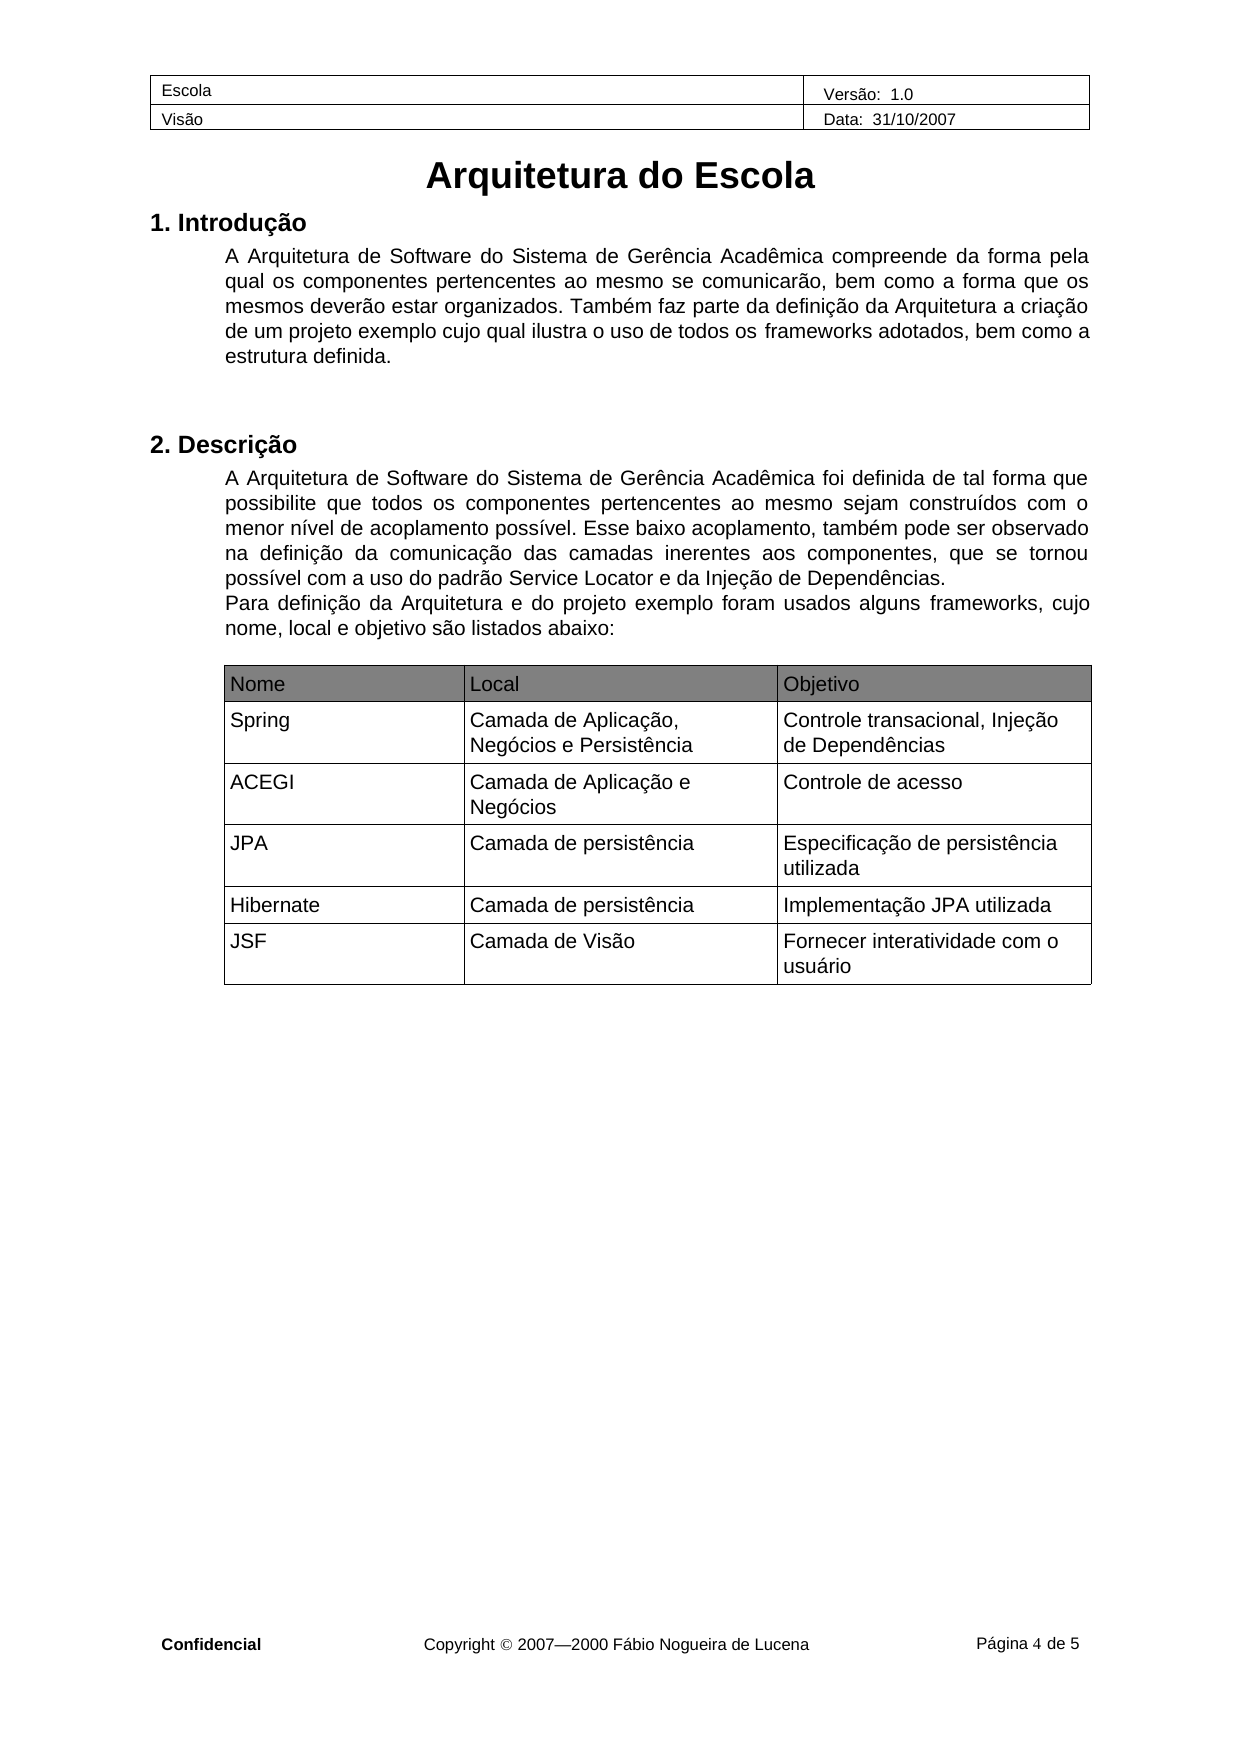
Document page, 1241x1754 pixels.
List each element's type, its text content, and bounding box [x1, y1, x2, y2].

table_cell Implementação JPA utilizada [778, 887, 1091, 922]
table_cell Controle de acesso [778, 764, 1091, 824]
table_header Nome [225, 666, 464, 701]
table_cell Controle transacional, Injeção de Dependências [778, 702, 1091, 763]
text A Arquitetura de Software do Sistema de Gerência Acadêmica foi definida de tal forma que possibilite que todos os componentes pertencentes ao mesmo sejam construídos com o menor nível de acoplamento possível. Esse baixo acoplamento, também pode ser observado na definição da comunicação das camadas inerentes aos componentes, que se tornou possível com a uso do padrão Service Locator e da Injeção de Dependências. [225, 464, 1090, 589]
table_cell Camada de Aplicação e Negócios [465, 764, 777, 824]
text Para definição da Arquitetura e do projeto exemplo foram usados alguns frameworks, cujo nome, local e objetivo são listados abaixo: [225, 589, 1090, 639]
text Arquitetura do Escola [150, 154, 1090, 196]
table_cell Camada de Aplicação, Negócios e Persistência [465, 702, 777, 763]
table_cell Camada de persistência [465, 887, 777, 922]
table_cell Camada de persistência [465, 825, 777, 886]
subtitle Introdução [150, 209, 1090, 237]
table_cell Especificação de persistência utilizada [778, 825, 1091, 886]
subtitle Descrição [150, 430, 1090, 458]
table_cell Fornecer interatividade com o usuário [778, 924, 1091, 984]
table_cell JPA [225, 825, 464, 886]
table_header Local [465, 666, 777, 701]
text A Arquitetura de Software do Sistema de Gerência Acadêmica compreende da forma pela qual os componentes pertencentes ao mesmo se comunicarão, bem como a forma que os mesmos deverão estar organizados. Também faz parte da definição da Arquitetura a criação de um projeto exemplo cujo qual ilustra o uso de todos os frameworks adotados, bem como a estrutura definida. [225, 243, 1090, 368]
table_cell Camada de Visão [465, 924, 777, 984]
table_cell ACEGI [225, 764, 464, 824]
table_cell JSF [225, 924, 464, 984]
table_cell Spring [225, 702, 464, 763]
table_cell Hibernate [225, 887, 464, 922]
table_header Objetivo [778, 666, 1091, 701]
